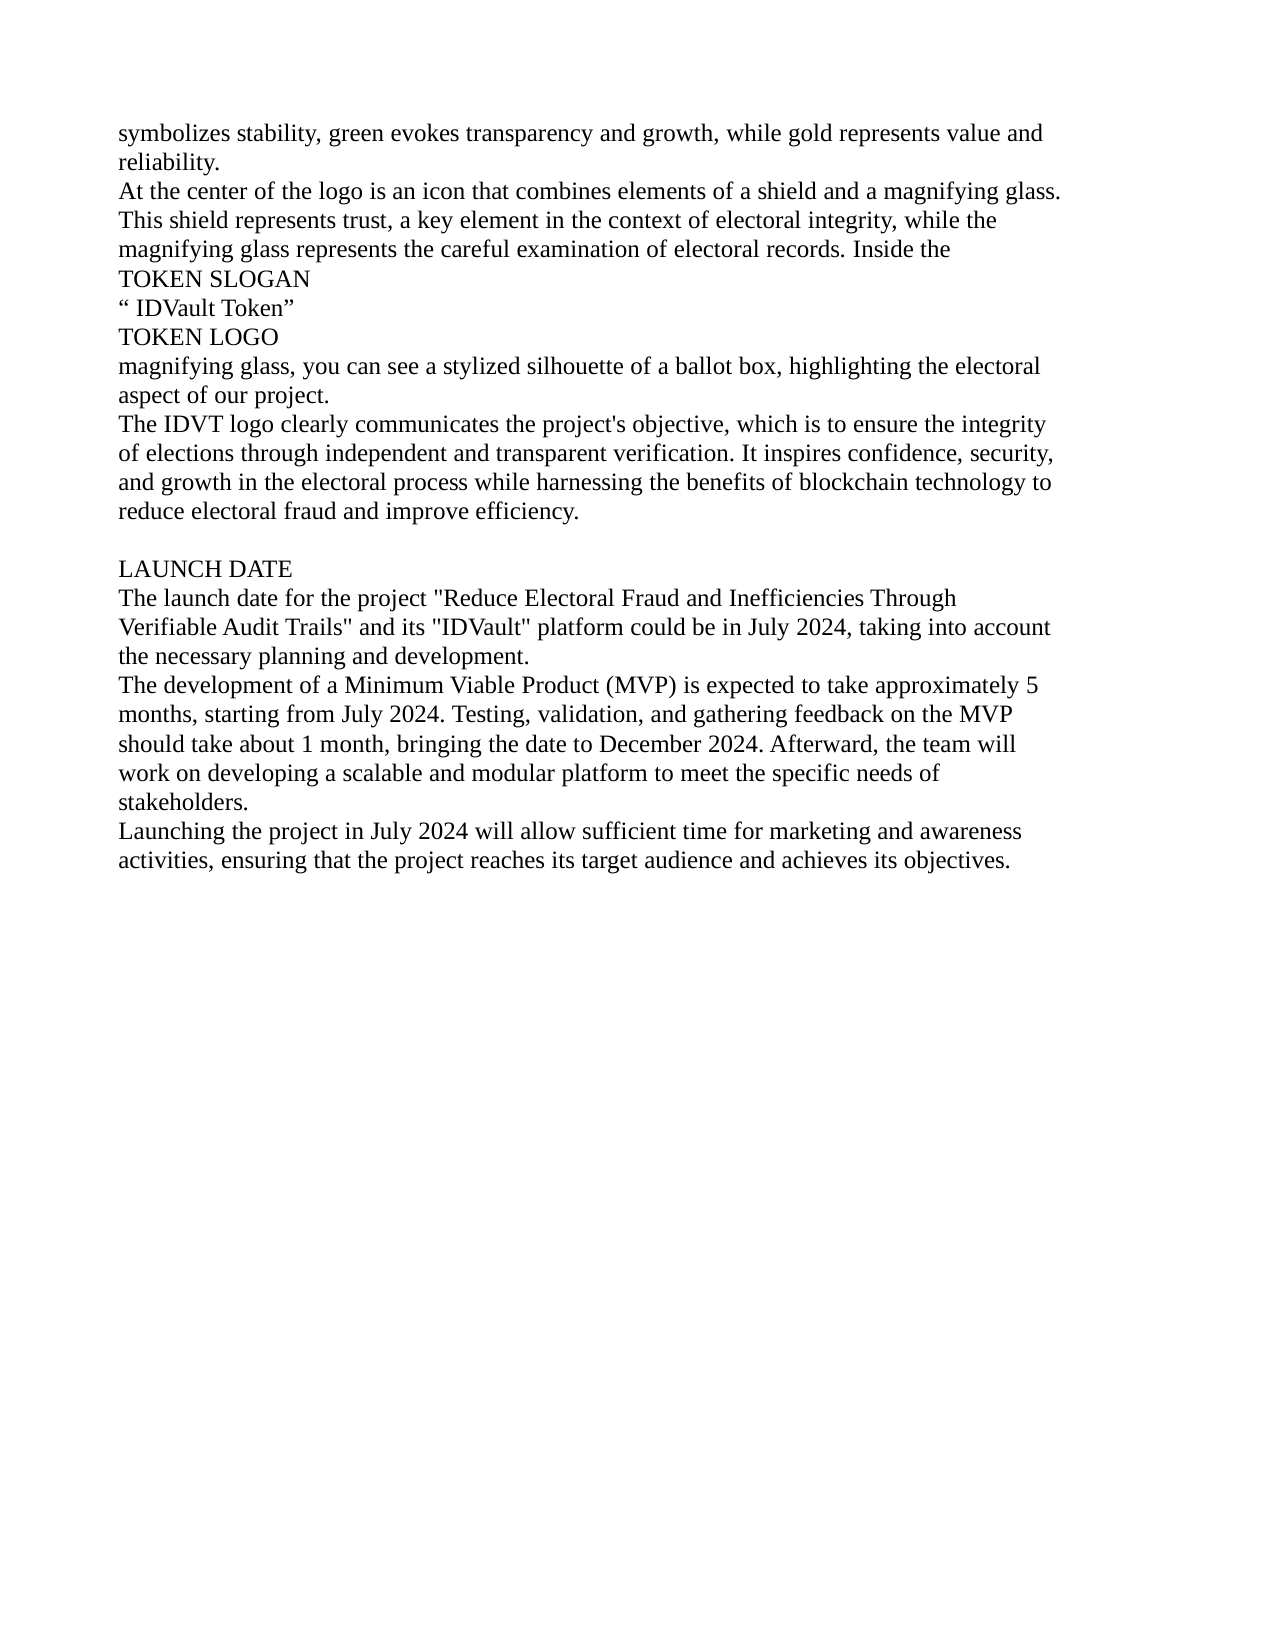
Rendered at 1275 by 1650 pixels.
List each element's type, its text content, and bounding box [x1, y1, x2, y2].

text symbolizes stability, green evokes transparency and growth, while gold represents value and reliability. At the center of the logo is an icon that combines elements of a shield and a magnifying glass. This shield represents trust, a key element in the context of electoral integrity, while the magnifying glass represents the careful examination of electoral records. Inside the TOKEN SLOGAN “ IDVault Token” TOKEN LOGO magnifying glass, you can see a stylized silhouette of a ballot box, highlighting the electoral aspect of our project. The IDVT logo clearly communicates the project's objective, which is to ensure the integrity of elections through independent and transparent verification. It inspires confidence, security, and growth in the electoral process while harnessing the benefits of blockchain technology to reduce electoral fraud and improve efficiency. LAUNCH DATE The launch date for the project "Reduce Electoral Fraud and Inefficiencies Through Verifiable Audit Trails" and its "IDVault" platform could be in July 2024, taking into account the necessary planning and development. The development of a Minimum Viable Product (MVP) is expected to take approximately 5 months, starting from July 2024. Testing, validation, and gathering feedback on the MVP should take about 1 month, bringing the date to December 2024. Afterward, the team will work on developing a scalable and modular platform to meet the specific needs of stakeholders. Launching the project in July 2024 will allow sufficient time for marketing and awareness activities, ensuring that the project reaches its target audience and achieves its objectives. [118, 118, 1157, 874]
